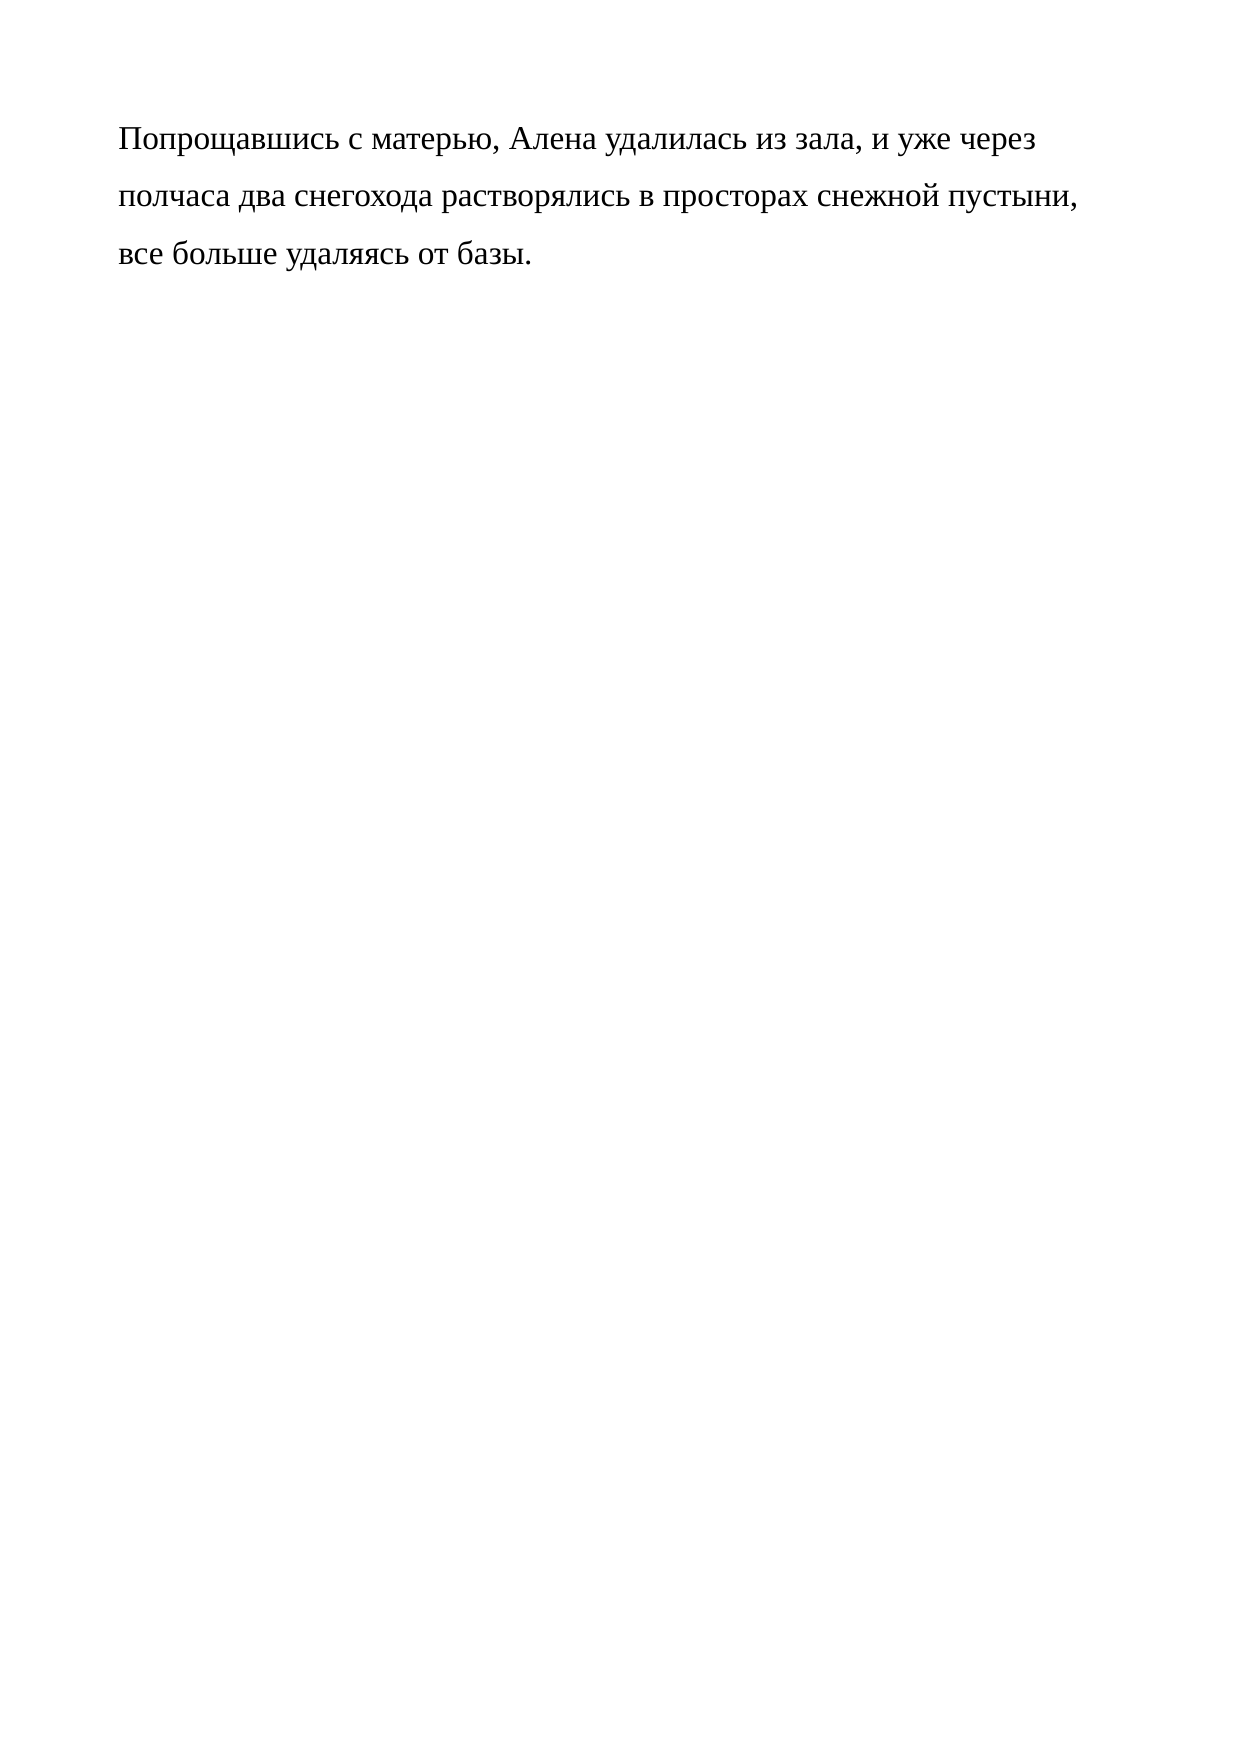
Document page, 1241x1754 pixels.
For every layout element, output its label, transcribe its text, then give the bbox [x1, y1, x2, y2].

text Попрощавшись с матерью, Алена удалилась из зала, и уже через полчаса два снегохода растворялись в просторах снежной пустыни, все больше удаляясь от базы. [118, 118, 1122, 271]
